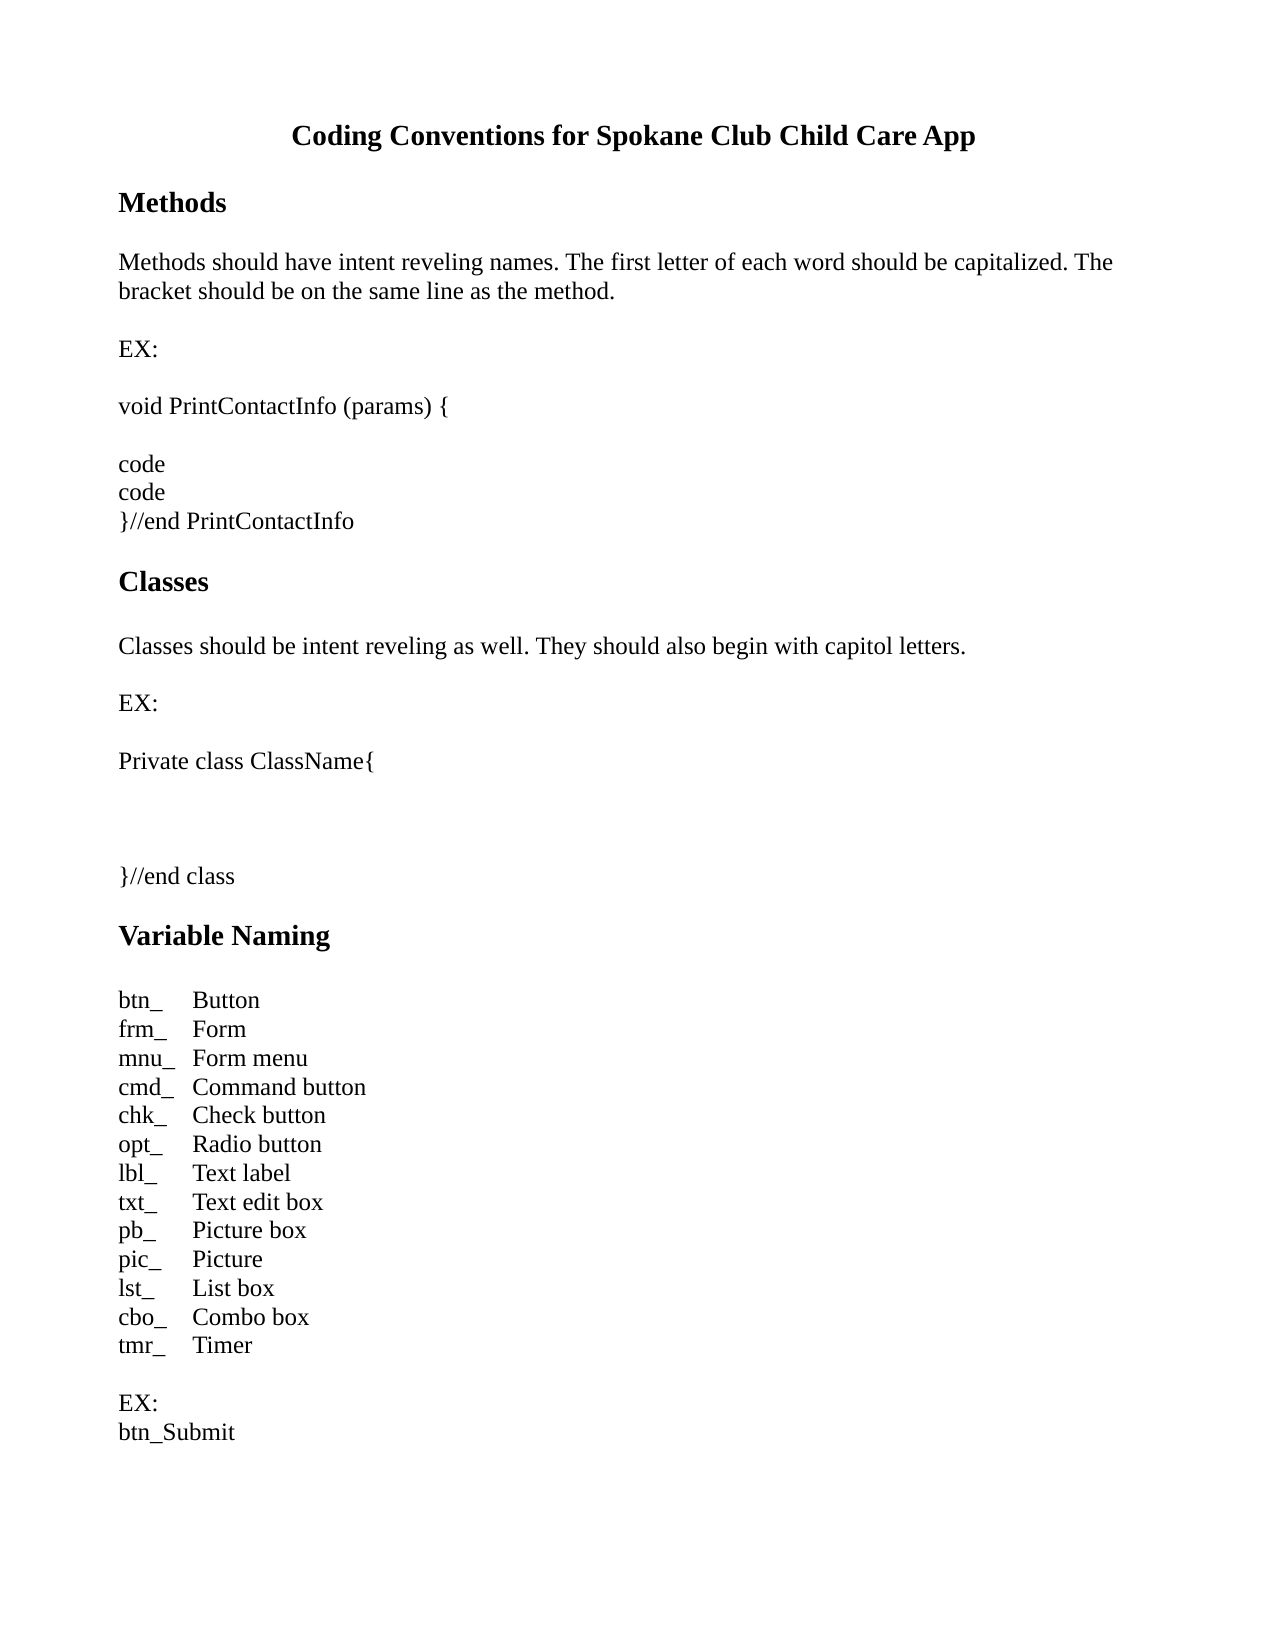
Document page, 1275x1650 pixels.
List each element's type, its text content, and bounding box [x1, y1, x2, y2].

text cbo_ Combo box [118, 1302, 1157, 1330]
text Variable Naming [118, 918, 1157, 952]
text EX: [118, 334, 1157, 362]
text Methods [118, 185, 1157, 219]
text btn_Submit [118, 1417, 1157, 1445]
text txt_ Text edit box [118, 1187, 1157, 1215]
text lbl_ Text label [118, 1158, 1157, 1187]
text EX: [118, 1388, 1157, 1417]
text code [118, 477, 1157, 506]
text cmd_ Command button [118, 1072, 1157, 1100]
text }//end class [118, 861, 1157, 889]
text lst_ List box [118, 1273, 1157, 1302]
text EX: [118, 688, 1157, 717]
text Classes [118, 564, 1157, 597]
text pb_ Picture box [118, 1215, 1157, 1244]
text frm_ Form [118, 1014, 1157, 1043]
text Private class ClassName{ [118, 746, 1157, 774]
text pic_ Picture [118, 1244, 1157, 1273]
text tmr_ Timer [118, 1330, 1157, 1359]
text code [118, 449, 1157, 477]
text }//end PrintContactInfo [118, 506, 1157, 535]
text Methods should have intent reveling names. The first letter of each word should be capitalized. The bracket should be on the same line as the method. [118, 247, 1157, 305]
text Coding Conventions for Spokane Club Child Care App [118, 118, 1157, 152]
text opt_ Radio button [118, 1129, 1157, 1158]
text void PrintContactInfo (params) { [118, 391, 1157, 420]
text Classes should be intent reveling as well. They should also begin with capitol letters. [118, 631, 1157, 659]
text mnu_ Form menu [118, 1043, 1157, 1072]
text chk_ Check button [118, 1100, 1157, 1129]
text btn_ Button [118, 985, 1157, 1014]
